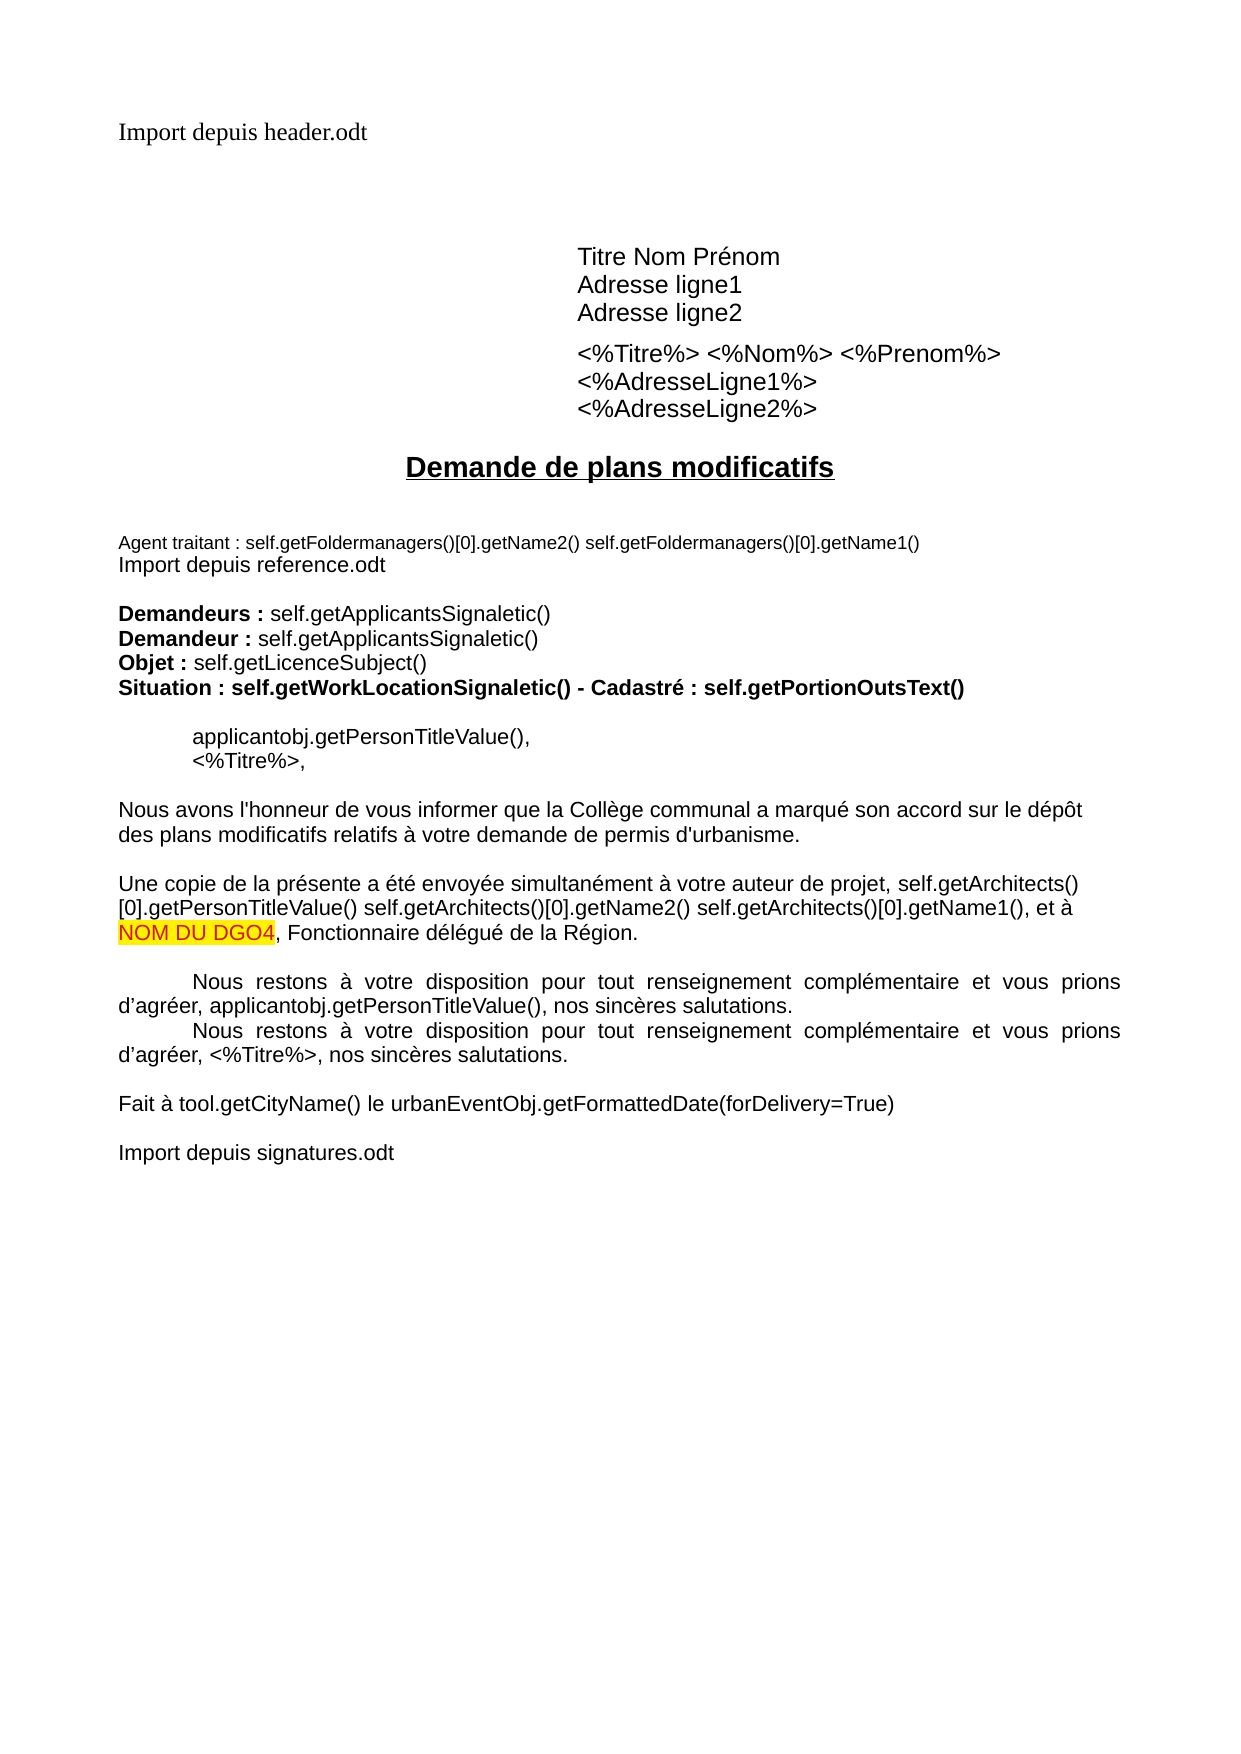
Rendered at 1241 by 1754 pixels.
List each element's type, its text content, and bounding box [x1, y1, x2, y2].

text <%Titre%>, [118, 749, 1122, 773]
text Nous restons à votre disposition pour tout renseignement complémentaire et vous prions d’agréer, <%Titre%>, nos sincères salutations. [118, 1018, 1122, 1067]
text Fait à tool.getCityName() le urbanEventObj.getFormattedDate(forDelivery=True) [118, 1092, 1122, 1116]
text Demandeurs : self.getApplicantsSignaletic() [118, 602, 1122, 627]
text Titre Nom Prénom Adresse ligne1 Adresse ligne2 [577, 243, 1028, 327]
text Une copie de la présente a été envoyée simultanément à votre auteur de projet, self.getArchitects()[0].getPersonTitleValue() self.getArchitects()[0].getName2() self.getArchitects()[0].getName1(), et à NOM DU DGO4, Fonctionnaire délégué de la Région. [118, 871, 1122, 945]
text Demandeur : self.getApplicantsSignaletic() [118, 627, 1122, 651]
text Import depuis header.odt [118, 118, 539, 146]
title Demande de plans modificatifs [118, 451, 1122, 483]
text Agent traitant : self.getFoldermanagers()[0].getName2() self.getFoldermanagers()[0].getName1() [118, 532, 1122, 553]
text Objet : self.getLicenceSubject() [118, 651, 1122, 676]
text Import depuis signatures.odt [118, 1141, 1122, 1165]
text Nous avons l'honneur de vous informer que la Collège communal a marqué son accord sur le dépôt des plans modificatifs relatifs à votre demande de permis d'urbanisme. [118, 798, 1122, 847]
text Nous restons à votre disposition pour tout renseignement complémentaire et vous prions d’agréer, applicantobj.getPersonTitleValue(), nos sincères salutations. [118, 969, 1122, 1018]
text Situation : self.getWorkLocationSignaletic() - Cadastré : self.getPortionOutsText() [118, 676, 1122, 700]
text <%Titre%> <%Nom%> <%Prenom%> <%AdresseLigne1%> <%AdresseLigne2%> [577, 339, 1028, 423]
text applicantobj.getPersonTitleValue(), [118, 724, 1122, 749]
text Import depuis reference.odt [118, 553, 1122, 578]
